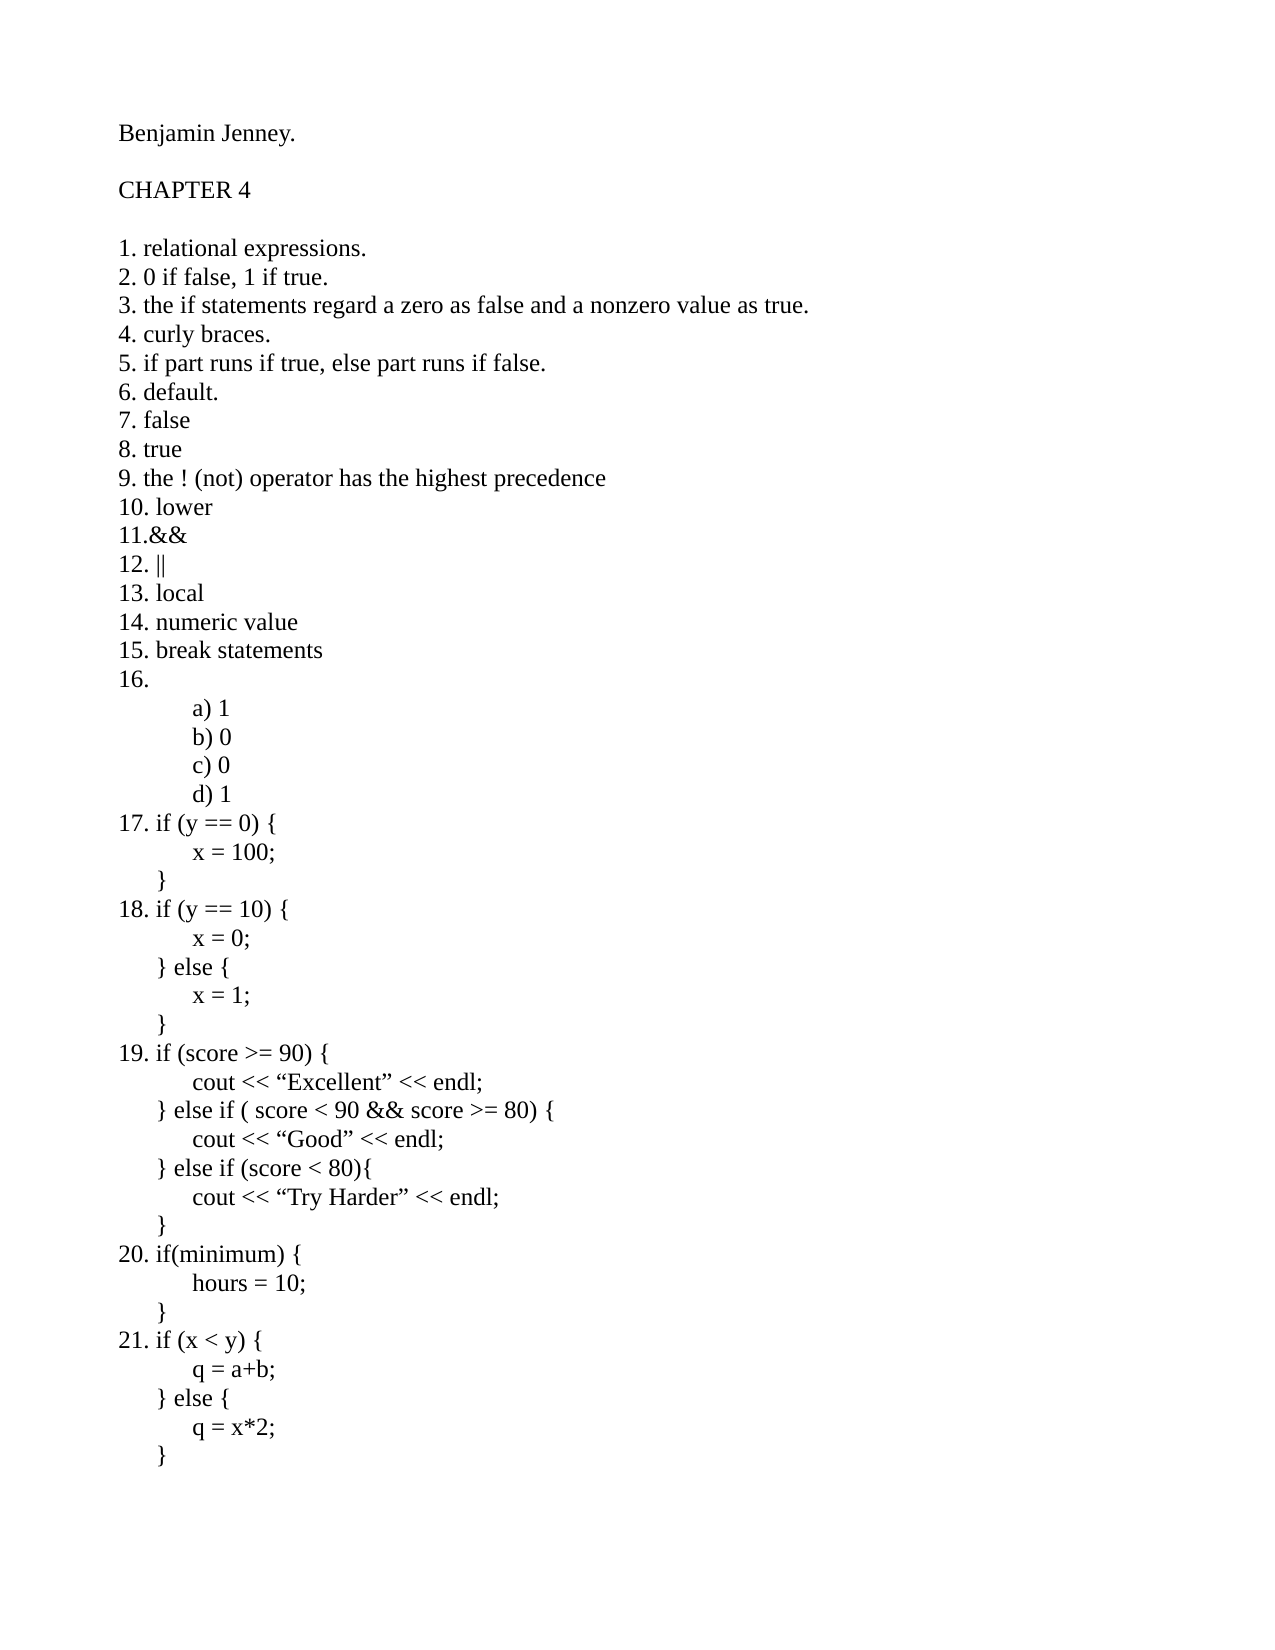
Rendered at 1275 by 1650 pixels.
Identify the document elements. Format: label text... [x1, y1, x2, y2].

text } [118, 866, 1157, 894]
text } else if (score < 80){ [118, 1153, 1157, 1182]
text 13. local [118, 578, 1157, 607]
text c) 0 [118, 751, 1157, 779]
text } [118, 1009, 1157, 1038]
text 5. if part runs if true, else part runs if false. [118, 348, 1157, 377]
text 3. the if statements regard a zero as false and a nonzero value as true. [118, 291, 1157, 319]
text x = 100; [118, 837, 1157, 866]
text x = 0; [118, 923, 1157, 952]
text 7. false [118, 406, 1157, 434]
text } [118, 1211, 1157, 1239]
text } else { [118, 1383, 1157, 1412]
text hours = 10; [118, 1268, 1157, 1297]
text 16. [118, 664, 1157, 693]
text cout << “Excellent” << endl; [118, 1067, 1157, 1096]
text 2. 0 if false, 1 if true. [118, 262, 1157, 291]
text 20. if(minimum) { [118, 1239, 1157, 1268]
text 10. lower [118, 492, 1157, 521]
text x = 1; [118, 981, 1157, 1009]
text CHAPTER 4 [118, 176, 1157, 204]
text q = x*2; [118, 1412, 1157, 1441]
text 4. curly braces. [118, 319, 1157, 348]
text 12. || [118, 549, 1157, 578]
text 17. if (y == 0) { [118, 808, 1157, 837]
text cout << “Good” << endl; [118, 1124, 1157, 1153]
text b) 0 [118, 722, 1157, 751]
text } else { [118, 952, 1157, 981]
text a) 1 [118, 693, 1157, 722]
text } [118, 1297, 1157, 1326]
text 11.&& [118, 521, 1157, 549]
text d) 1 [118, 779, 1157, 808]
text 8. true [118, 434, 1157, 463]
text Benjamin Jenney. [118, 118, 1157, 147]
text 15. break statements [118, 636, 1157, 664]
text 18. if (y == 10) { [118, 894, 1157, 923]
text 19. if (score >= 90) { [118, 1038, 1157, 1067]
text 1. relational expressions. [118, 233, 1157, 262]
text 6. default. [118, 377, 1157, 406]
text cout << “Try Harder” << endl; [118, 1182, 1157, 1211]
text 9. the ! (not) operator has the highest precedence [118, 463, 1157, 492]
text q = a+b; [118, 1354, 1157, 1383]
text } [118, 1441, 1157, 1469]
text } else if ( score < 90 && score >= 80) { [118, 1096, 1157, 1124]
text 14. numeric value [118, 607, 1157, 636]
text 21. if (x < y) { [118, 1326, 1157, 1354]
